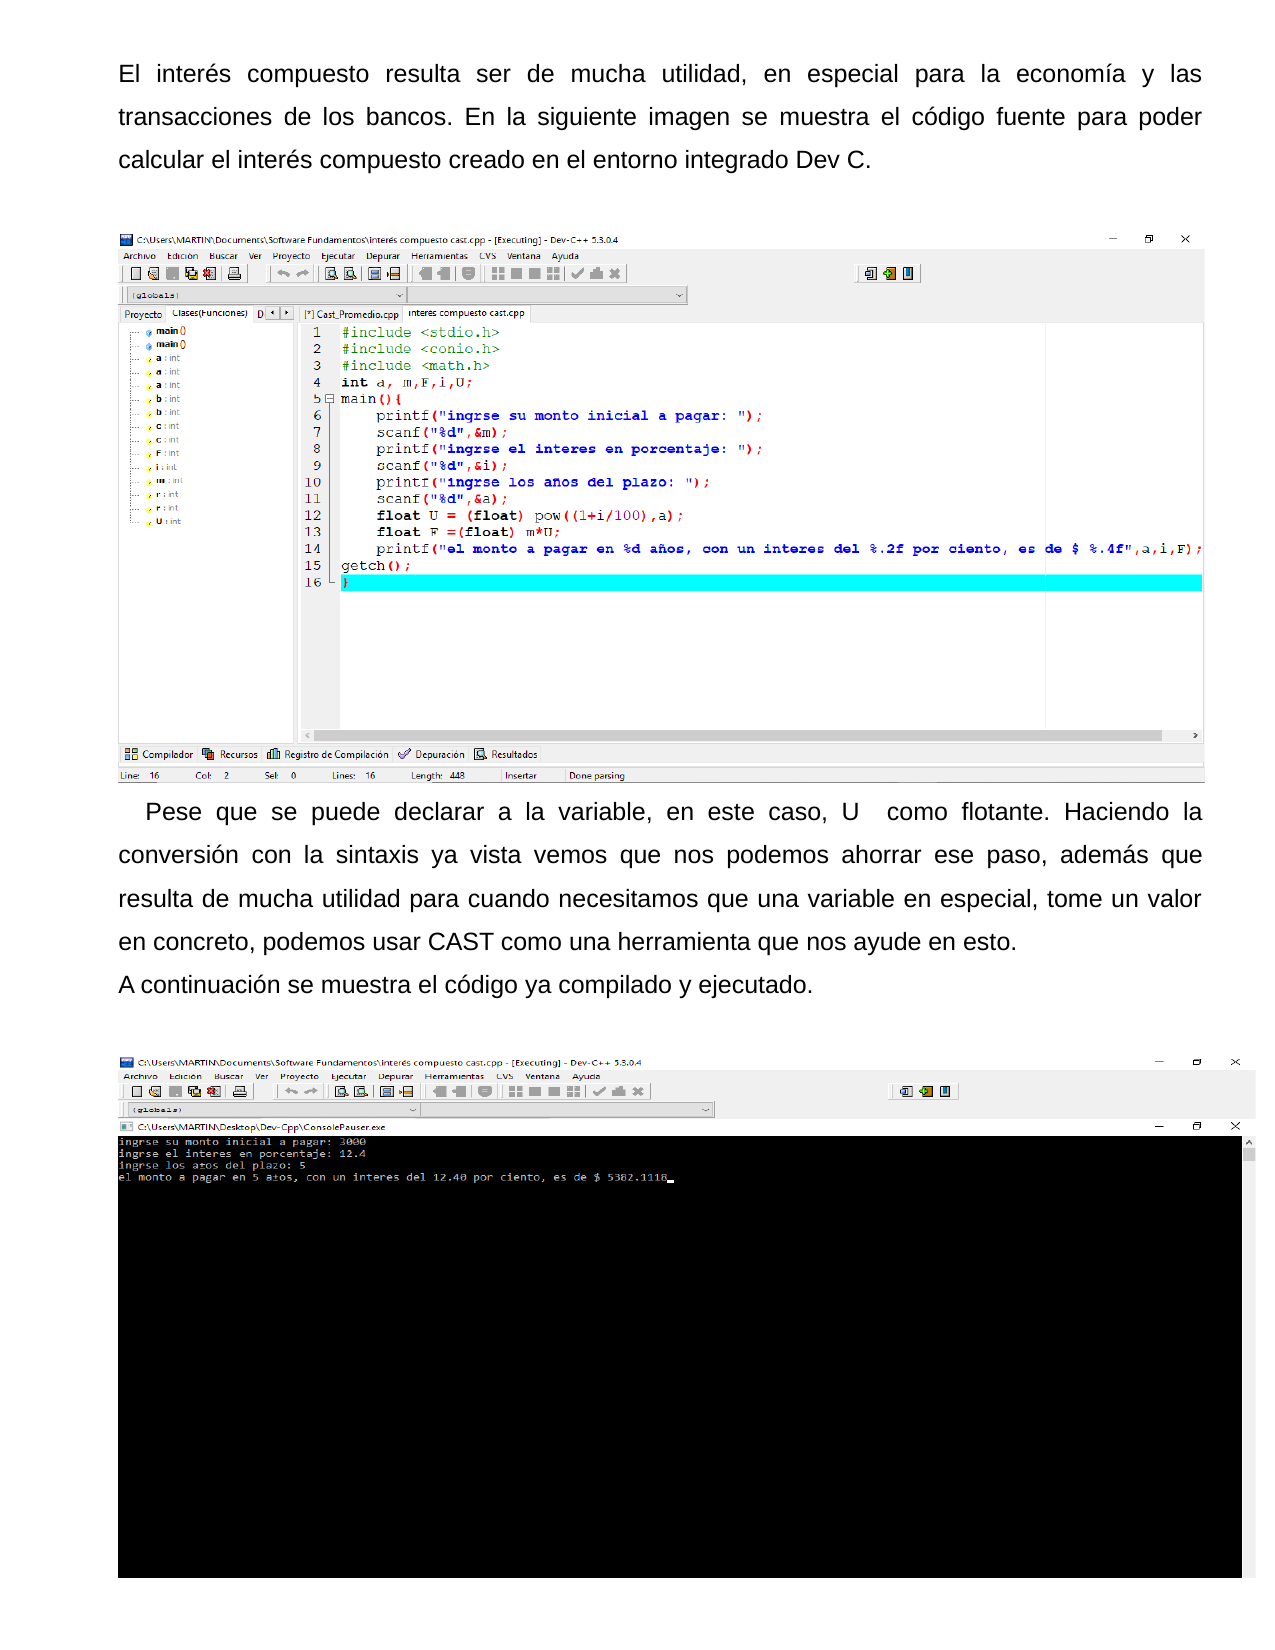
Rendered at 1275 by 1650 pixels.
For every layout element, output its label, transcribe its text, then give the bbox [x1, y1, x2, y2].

text A continuación se muestra el código ya compilado y ejecutado. [118, 970, 1205, 998]
text El interés compuesto resulta ser de mucha utilidad, en especial para la economía y las transacciones de los bancos. En la siguiente imagen se muestra el código fuente para poder calcular el interés compuesto creado en el entorno integrado Dev C. [118, 59, 1205, 174]
text Pese que se puede declarar a la variable, en este caso, U como flotante. Haciendo la conversión con la sintaxis ya vista vemos que nos podemos ahorrar ese paso, además que resulta de mucha utilidad para cuando necesitamos que una variable en especial, tome un valor en concreto, podemos usar CAST como una herramienta que nos ayude en esto. [118, 797, 1205, 955]
